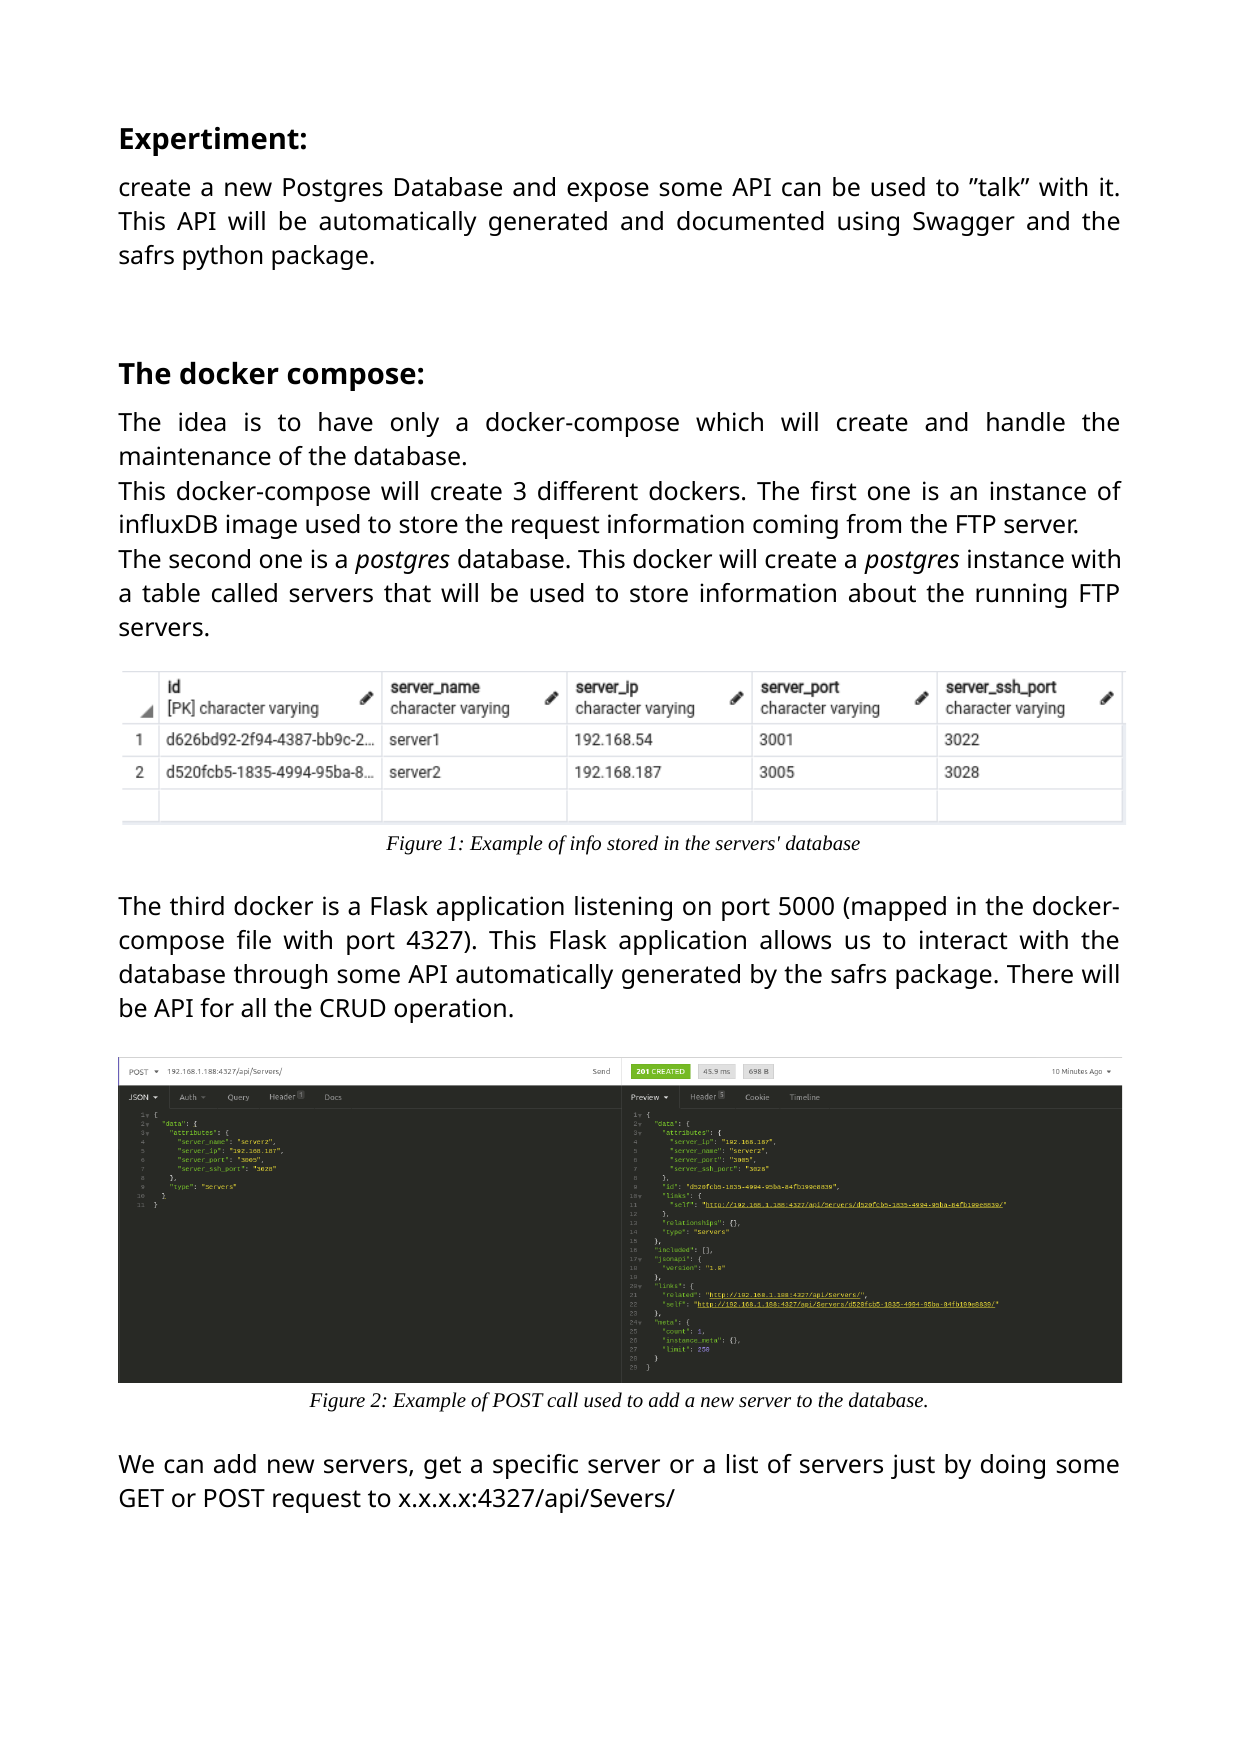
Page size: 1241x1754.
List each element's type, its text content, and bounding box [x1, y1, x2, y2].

text create a new Postgres Database and expose some API can be used to ”talk” with it. This API will be automatically generated and documented using Swagger and the safrs python package. [118, 170, 1122, 272]
text This docker-compose will create 3 different dockers. The first one is an instance of influxDB image used to store the request information coming from the FTP server. [118, 473, 1122, 541]
text Figure 2: Example of POST call used to add a new server to the database. [118, 1383, 1122, 1412]
text Figure 1: Example of info stored in the servers' database [122, 825, 1126, 854]
text The second one is a postgres database. This docker will create a postgres instance with a table called servers that will be used to store information about the running FTP servers. [118, 541, 1122, 643]
picture [118, 1057, 1123, 1383]
text The third docker is a Flask application listening on port 5000 (mapped in the docker-compose file with port 4327). This Flask application allows us to interact with the database through some API automatically generated by the safrs package. There will be API for all the CRUD operation. [118, 888, 1122, 1025]
text Expertiment: [118, 118, 1122, 158]
text The docker compose: [118, 353, 1122, 393]
text We can add new servers, get a specific server or a list of servers just by doing some GET or POST request to x.x.x.x:4327/api/Severs/ [118, 1446, 1122, 1514]
text The idea is to have only a docker-compose which will create and handle the maintenance of the database. [118, 405, 1122, 473]
picture [122, 671, 1127, 825]
